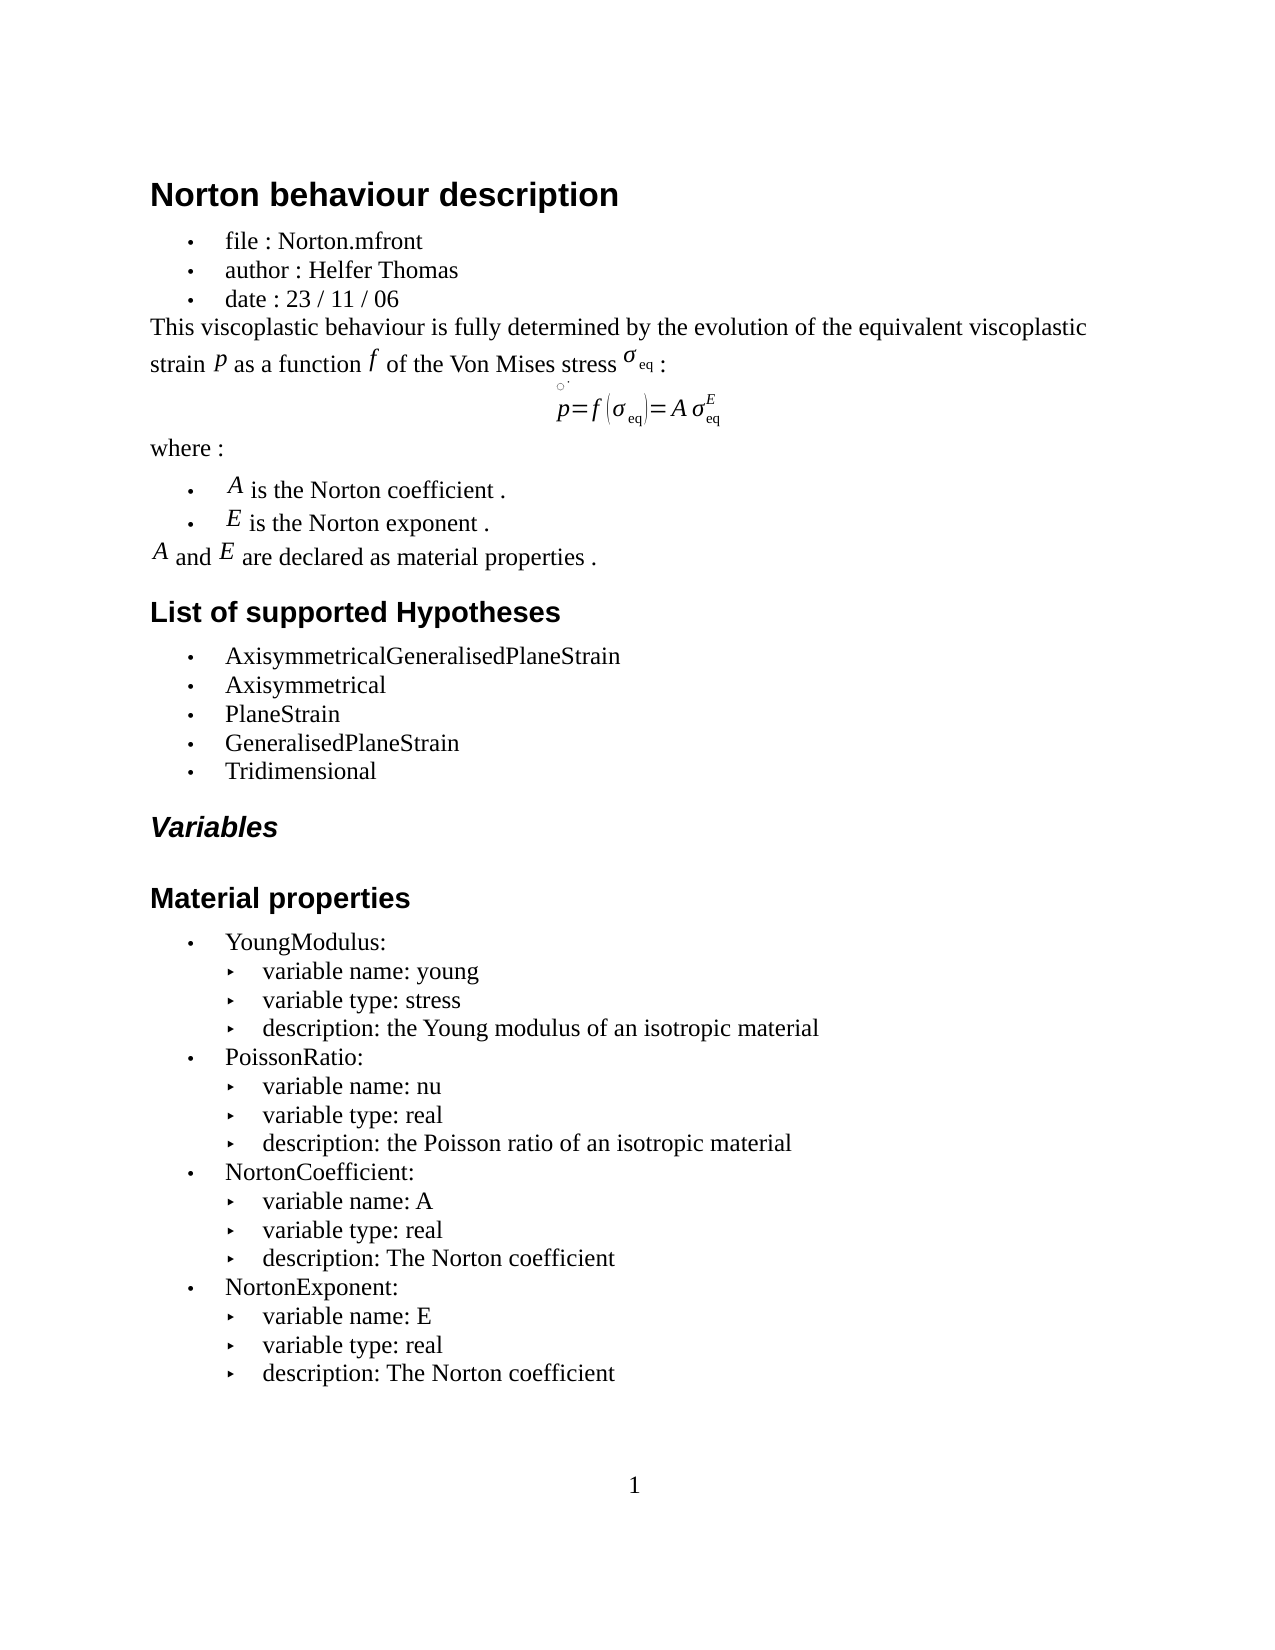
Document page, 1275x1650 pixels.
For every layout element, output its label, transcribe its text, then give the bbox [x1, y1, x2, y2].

list variable name: young [225, 956, 1125, 985]
list variable type: real [225, 1100, 1125, 1128]
list YoungModulus: [187, 927, 1125, 956]
list description: the Poisson ratio of an isotropic material [225, 1128, 1125, 1157]
subtitle Material properties [150, 881, 1125, 915]
list variable name: A [225, 1186, 1125, 1215]
list Tridimensional [187, 756, 1125, 785]
list variable name: E [225, 1301, 1125, 1330]
list Axisymmetrical [187, 670, 1125, 699]
list variable type: stress [225, 985, 1125, 1013]
list file : Norton.mfront [187, 226, 1125, 255]
list description: The Norton coefficient [225, 1358, 1125, 1387]
subtitle Variables [150, 810, 1125, 844]
text This viscoplastic behaviour is fully determined by the evolution of the equivalent viscoplastic strain as a function of the Von Mises stress : [150, 312, 1125, 378]
subtitle List of supported Hypotheses [150, 595, 1125, 629]
list date : 23 / 11 / 06 [187, 284, 1125, 312]
list PoissonRatio: [187, 1042, 1125, 1071]
text where : [150, 433, 1125, 462]
list variable type: real [225, 1215, 1125, 1243]
list is the Norton coefficient . [187, 471, 1125, 504]
list description: the Young modulus of an isotropic material [225, 1013, 1125, 1042]
list NortonExponent: [187, 1272, 1125, 1301]
list author : Helfer Thomas [187, 255, 1125, 284]
list PlaneStrain [187, 699, 1125, 728]
list is the Norton exponent . [187, 504, 1125, 537]
subtitle Norton behaviour description [150, 175, 1125, 214]
list NortonCoefficient: [187, 1157, 1125, 1186]
text and are declared as material properties . [150, 537, 1125, 570]
list description: The Norton coefficient [225, 1243, 1125, 1272]
list AxisymmetricalGeneralisedPlaneStrain [187, 641, 1125, 670]
list variable name: nu [225, 1071, 1125, 1100]
list GeneralisedPlaneStrain [187, 728, 1125, 756]
list variable type: real [225, 1330, 1125, 1358]
